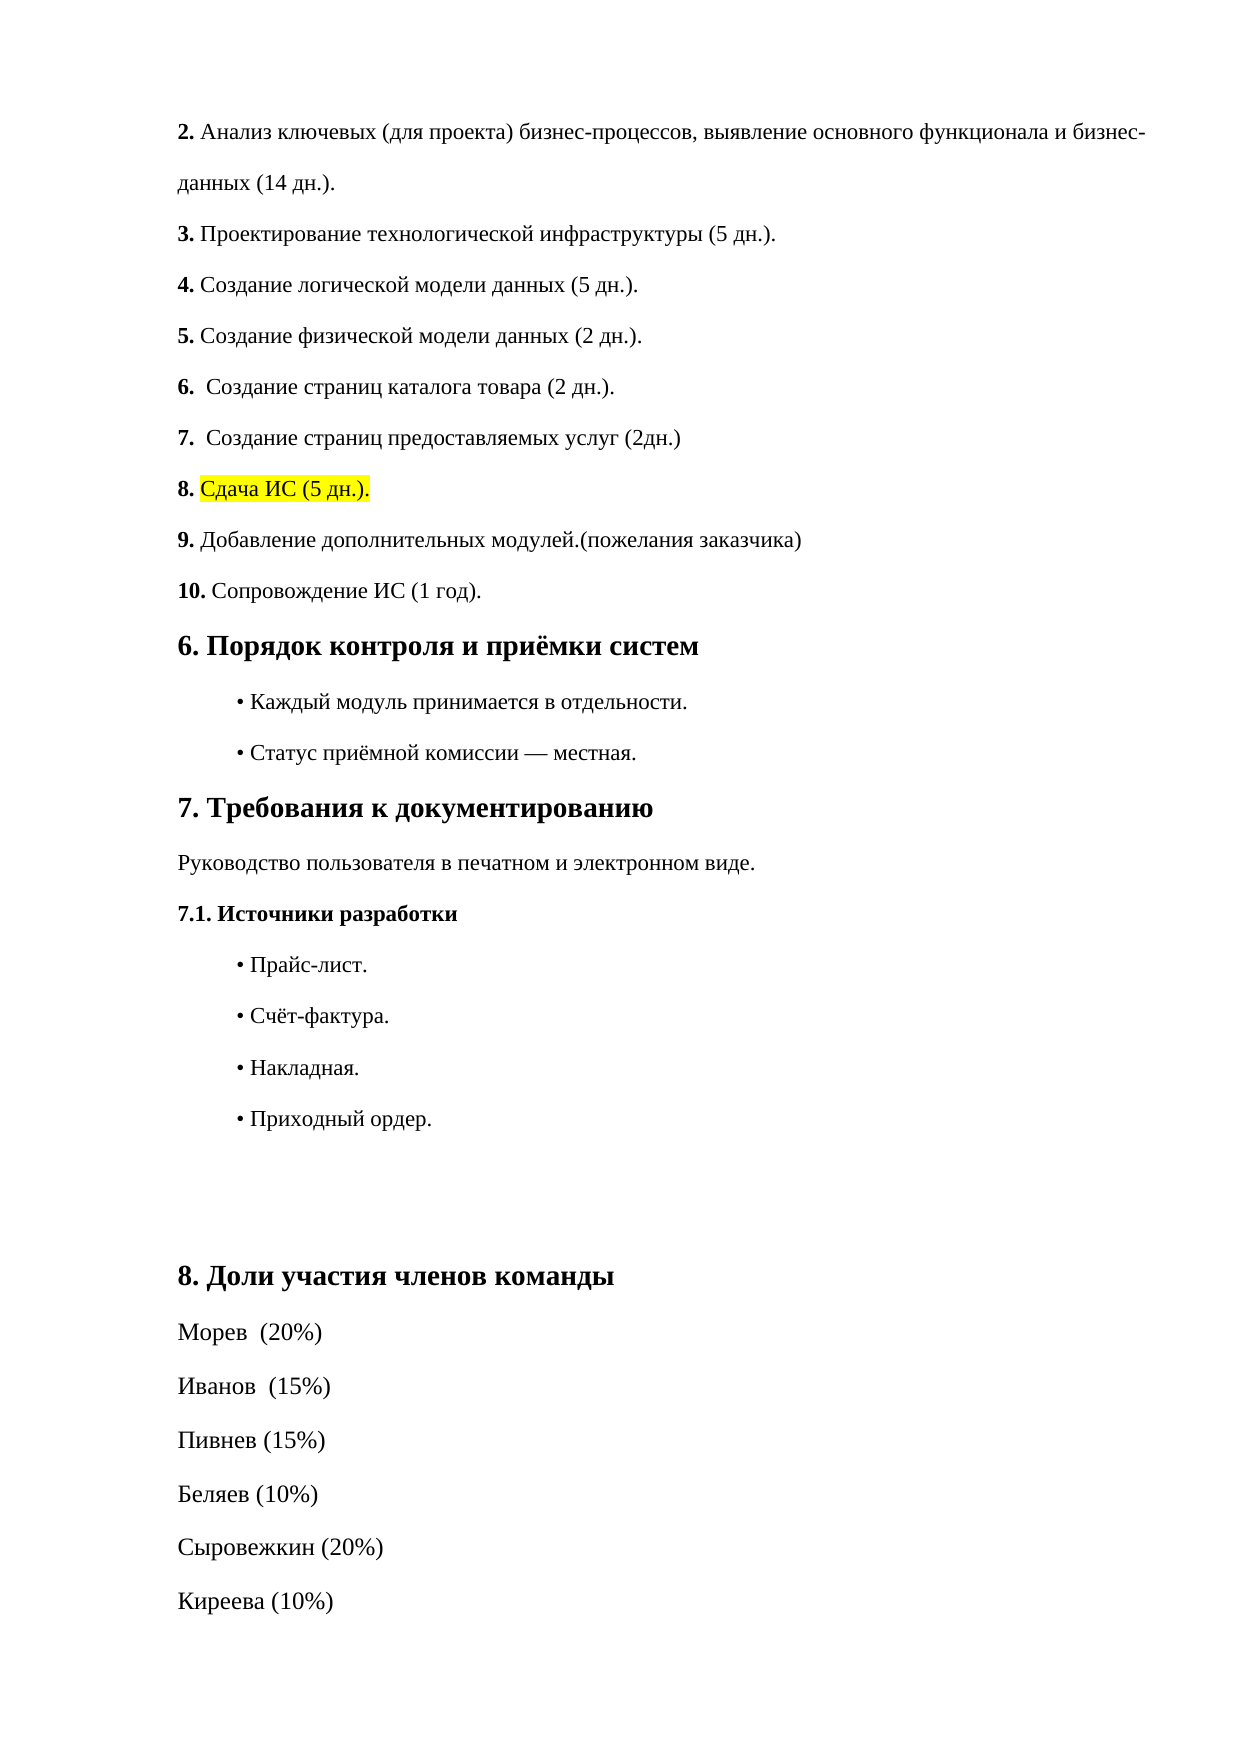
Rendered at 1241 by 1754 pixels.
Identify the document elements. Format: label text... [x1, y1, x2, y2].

text • Накладная. [236, 1053, 1152, 1080]
text Беляев (10%) [177, 1479, 1152, 1507]
text Морев (20%) [177, 1317, 1152, 1346]
text 8. Сдача ИС (5 дн.). [177, 475, 1152, 502]
text Киреева (10%) [177, 1586, 1152, 1615]
text • Прайс-лист. [236, 951, 1152, 978]
text Иванов (15%) [177, 1371, 1152, 1400]
text • Каждый модуль принимается в отдельности. [236, 688, 1152, 714]
text 4. Создание логической модели данных (5 дн.). [177, 271, 1152, 298]
text • Приходный ордер. [236, 1104, 1152, 1131]
text 9. Добавление дополнительных модулей.(пожелания заказчика) [177, 526, 1152, 553]
text 5. Создание физической модели данных (2 дн.). [177, 322, 1152, 349]
text Пивнев (15%) [177, 1425, 1152, 1453]
text • Статус приёмной комиссии — местная. [236, 739, 1152, 765]
text Сыровежкин (20%) [177, 1532, 1152, 1561]
text 7. Требования к документированию [177, 790, 1152, 823]
text данных (14 дн.). [177, 169, 1152, 196]
text 8. Доли участия членов команды [177, 1258, 1152, 1291]
text • Счёт-фактура. [236, 1002, 1152, 1029]
text 2. Анализ ключевых (для проекта) бизнес-процессов, выявление основного функционала и бизнес- [177, 118, 1152, 144]
text 7.1. Источники разработки [177, 900, 1152, 927]
text 3. Проектирование технологической инфраструктуры (5 дн.). [177, 220, 1152, 247]
text 10. Сопровождение ИС (1 год). [177, 577, 1152, 604]
text 6. Создание страниц каталога товара (2 дн.). [177, 373, 1152, 400]
text 6. Порядок контроля и приёмки систем [177, 628, 1152, 662]
text 7. Создание страниц предоставляемых услуг (2дн.) [177, 424, 1152, 451]
text Руководство пользователя в печатном и электронном виде. [177, 849, 1152, 876]
